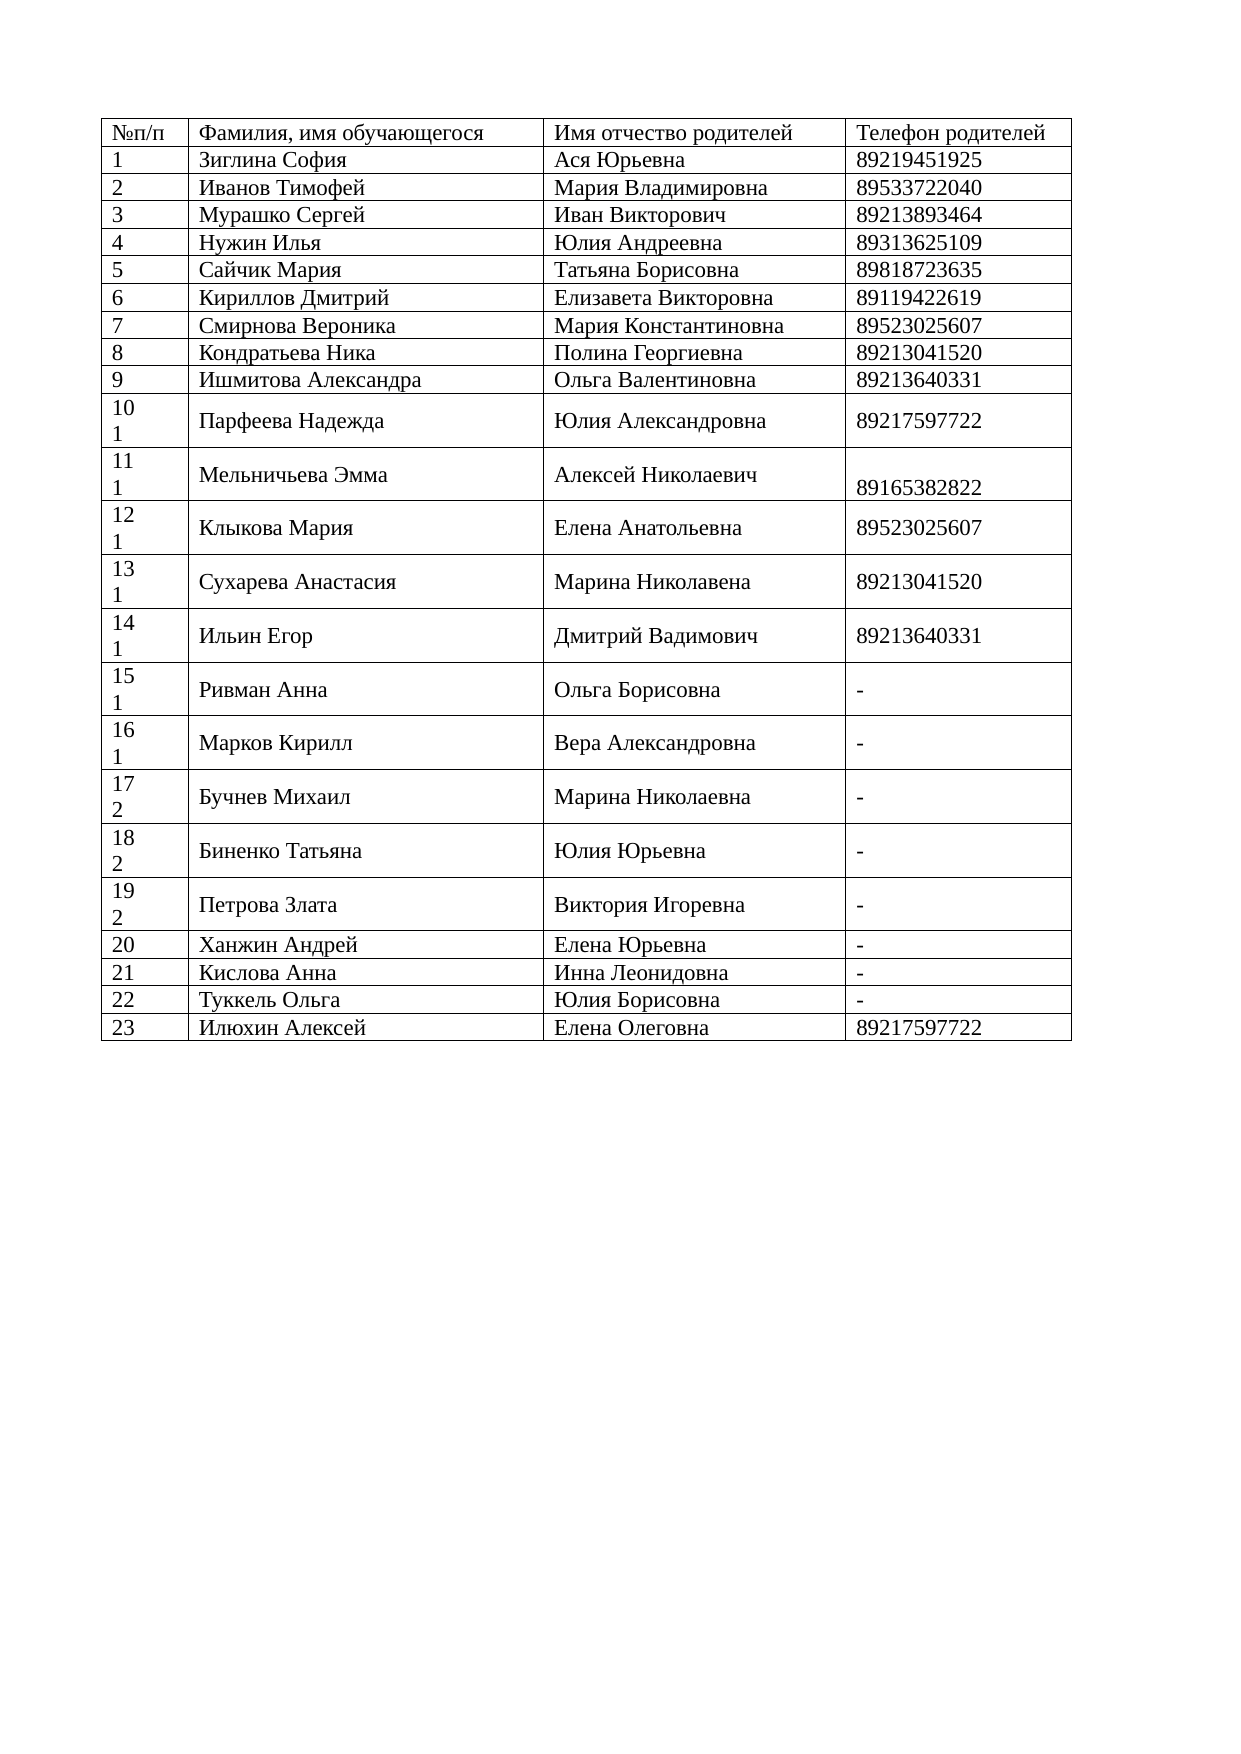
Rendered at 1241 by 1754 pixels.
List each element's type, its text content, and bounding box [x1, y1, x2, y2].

table_cell [102, 312, 188, 338]
table_cell 89523025607 [846, 312, 1071, 338]
table_cell Алексей Николаевич [544, 448, 845, 500]
table_cell Ильин Егор [189, 609, 543, 662]
table_cell - [846, 931, 1071, 958]
table_cell 89213640331 [846, 609, 1071, 662]
table_cell [102, 256, 188, 283]
table_cell Инна Леонидовна [544, 959, 845, 985]
table_cell Татьяна Борисовна [544, 256, 845, 283]
table_cell 89165382822 [846, 448, 1071, 500]
table_cell [102, 339, 188, 365]
table_cell [102, 986, 188, 1012]
table_cell Юлия Юрьевна [544, 824, 845, 877]
table_cell [102, 229, 188, 255]
table_cell - [846, 824, 1071, 877]
table_cell Фамилия, имя обучающегося [189, 119, 543, 146]
table_cell Кондратьева Ника [189, 339, 543, 365]
table_cell [102, 284, 188, 311]
table_cell - [846, 770, 1071, 823]
table_cell Марина Николаевна [544, 770, 845, 823]
table_cell [102, 366, 188, 393]
table_cell №п/п [102, 119, 188, 146]
table_cell Илюхин Алексей [189, 1014, 543, 1040]
table_cell Туккель Ольга [189, 986, 543, 1012]
table_cell Елена Анатольевна [544, 501, 845, 554]
table_cell Ольга Валентиновна [544, 366, 845, 393]
table_cell Бучнев Михаил [189, 770, 543, 823]
table_cell 89213893464 [846, 201, 1071, 228]
table_cell [102, 959, 188, 985]
table_cell - [846, 986, 1071, 1012]
table_cell Вера Александровна [544, 716, 845, 769]
table_cell Телефон родителей [846, 119, 1071, 146]
table_cell Зиглина София [189, 147, 543, 173]
table_cell [102, 147, 188, 173]
table_cell Мария Константиновна [544, 312, 845, 338]
table_cell 1 [102, 448, 188, 500]
table_cell Юлия Александровна [544, 394, 845, 447]
table_cell 2 [102, 824, 188, 877]
table_cell Кислова Анна [189, 959, 543, 985]
table_cell 1 [102, 555, 188, 608]
table_cell [102, 201, 188, 228]
table_cell Ася Юрьевна [544, 147, 845, 173]
table_cell Виктория Игоревна [544, 878, 845, 930]
table_cell Марина Николавена [544, 555, 845, 608]
table_cell 89313625109 [846, 229, 1071, 255]
table_cell 89119422619 [846, 284, 1071, 311]
table_cell Елена Юрьевна [544, 931, 845, 958]
table_cell 1 [102, 501, 188, 554]
table_cell Марков Кирилл [189, 716, 543, 769]
table_cell Ривман Анна [189, 663, 543, 715]
table_cell - [846, 878, 1071, 930]
table_cell Мурашко Сергей [189, 201, 543, 228]
table_cell 2 [102, 770, 188, 823]
table_cell Биненко Татьяна [189, 824, 543, 877]
table_cell [102, 931, 188, 958]
table_cell Смирнова Вероника [189, 312, 543, 338]
table_cell Имя отчество родителей [544, 119, 845, 146]
table_cell Клыкова Мария [189, 501, 543, 554]
table_cell Полина Георгиевна [544, 339, 845, 365]
table_cell [102, 174, 188, 200]
table_cell 1 [102, 663, 188, 715]
table_cell Юлия Андреевна [544, 229, 845, 255]
table_cell 89523025607 [846, 501, 1071, 554]
table_cell [102, 1014, 188, 1040]
table_cell Мельничьева Эмма [189, 448, 543, 500]
table_cell Ольга Борисовна [544, 663, 845, 715]
table_cell Елизавета Викторовна [544, 284, 845, 311]
table_cell Ишмитова Александра [189, 366, 543, 393]
table_cell 89818723635 [846, 256, 1071, 283]
table_cell Нужин Илья [189, 229, 543, 255]
table_cell Сайчик Мария [189, 256, 543, 283]
table_cell Елена Олеговна [544, 1014, 845, 1040]
table_cell 89213041520 [846, 555, 1071, 608]
table_cell Парфеева Надежда [189, 394, 543, 447]
table_cell Кириллов Дмитрий [189, 284, 543, 311]
table_cell Сухарева Анастасия [189, 555, 543, 608]
table_cell - [846, 959, 1071, 985]
table_cell 89533722040 [846, 174, 1071, 200]
table_cell 2 [102, 878, 188, 930]
table_cell 1 [102, 609, 188, 662]
table_cell - [846, 716, 1071, 769]
table_cell 1 [102, 716, 188, 769]
table_cell Мария Владимировна [544, 174, 845, 200]
table_cell - [846, 663, 1071, 715]
table_cell Юлия Борисовна [544, 986, 845, 1012]
table_cell 1 [102, 394, 188, 447]
table_cell 89217597722 [846, 394, 1071, 447]
table_cell Иванов Тимофей [189, 174, 543, 200]
table_cell 89213640331 [846, 366, 1071, 393]
table_cell Петрова Злата [189, 878, 543, 930]
table_cell 89219451925 [846, 147, 1071, 173]
table_cell 89213041520 [846, 339, 1071, 365]
table_cell Иван Викторович [544, 201, 845, 228]
table_cell Дмитрий Вадимович [544, 609, 845, 662]
table_cell Ханжин Андрей [189, 931, 543, 958]
table_cell 89217597722 [846, 1014, 1071, 1040]
